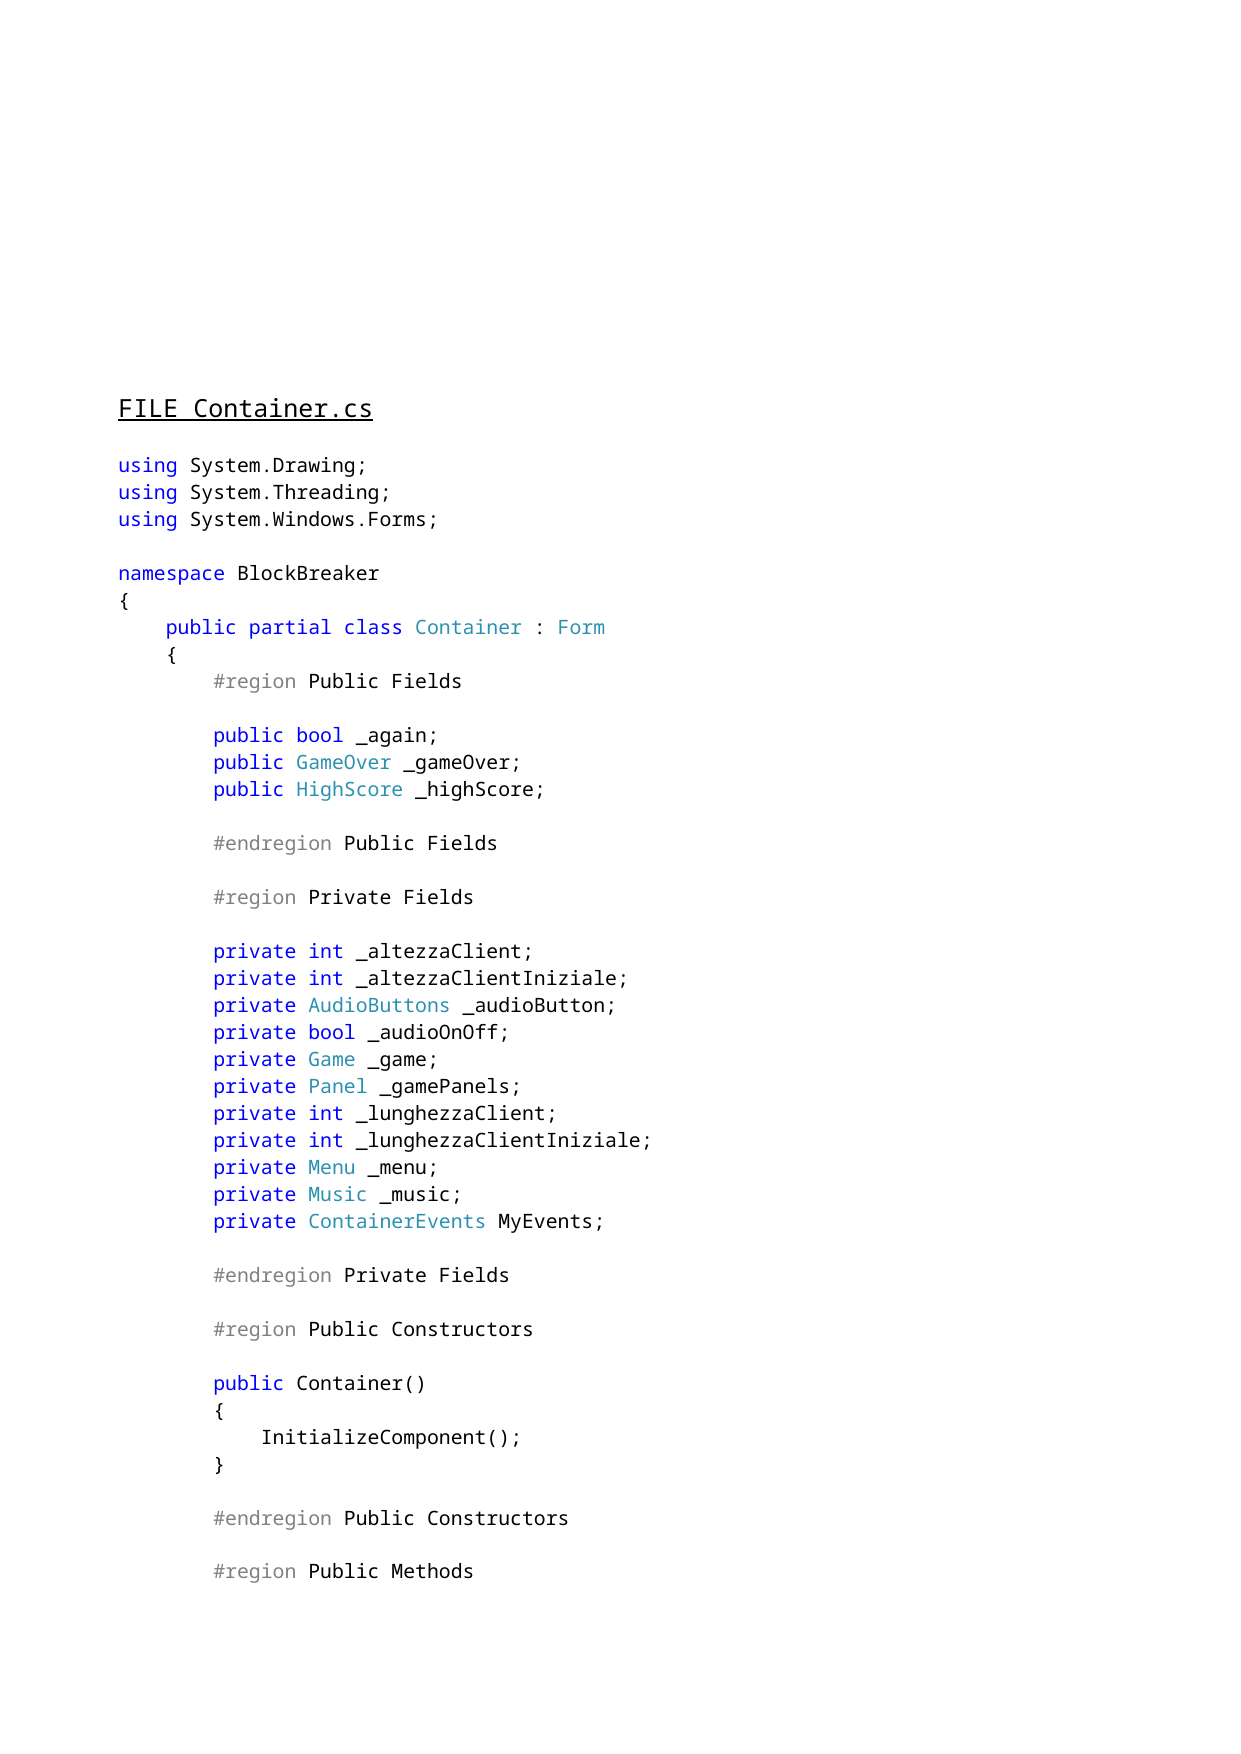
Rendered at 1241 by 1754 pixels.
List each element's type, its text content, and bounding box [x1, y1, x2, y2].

text public partial class Container : Form [118, 613, 1122, 641]
text private Game _game; [118, 1045, 1122, 1072]
text namespace BlockBreaker [118, 559, 1122, 587]
text { [118, 641, 1122, 667]
text using System.Threading; [118, 479, 1122, 506]
text private int _altezzaClientIniziale; [118, 964, 1122, 991]
text private ContainerEvents MyEvents; [118, 1207, 1122, 1234]
text public GameOver _gameOver; [118, 748, 1122, 775]
text private int _altezzaClient; [118, 937, 1122, 964]
text #region Private Fields [118, 883, 1122, 910]
text private AudioButtons _audioButton; [118, 991, 1122, 1018]
text using System.Windows.Forms; [118, 506, 1122, 533]
text { [118, 1396, 1122, 1423]
text #endregion Public Constructors [118, 1504, 1122, 1531]
text { [118, 587, 1122, 613]
text private Menu _menu; [118, 1153, 1122, 1180]
text public HighScore _highScore; [118, 775, 1122, 802]
text private Panel _gamePanels; [118, 1072, 1122, 1099]
text private int _lunghezzaClientIniziale; [118, 1126, 1122, 1153]
text #region Public Fields [118, 667, 1122, 694]
text FILE Container.cs [118, 391, 1122, 425]
text private bool _audioOnOff; [118, 1018, 1122, 1045]
text #endregion Private Fields [118, 1261, 1122, 1288]
text } [118, 1450, 1122, 1477]
text #endregion Public Fields [118, 829, 1122, 856]
text InitializeComponent(); [118, 1423, 1122, 1450]
text public Container() [118, 1369, 1122, 1396]
text #region Public Methods [118, 1558, 1122, 1585]
text public bool _again; [118, 721, 1122, 748]
text private Music _music; [118, 1180, 1122, 1207]
text #region Public Constructors [118, 1315, 1122, 1342]
text private int _lunghezzaClient; [118, 1099, 1122, 1126]
text using System.Drawing; [118, 452, 1122, 479]
